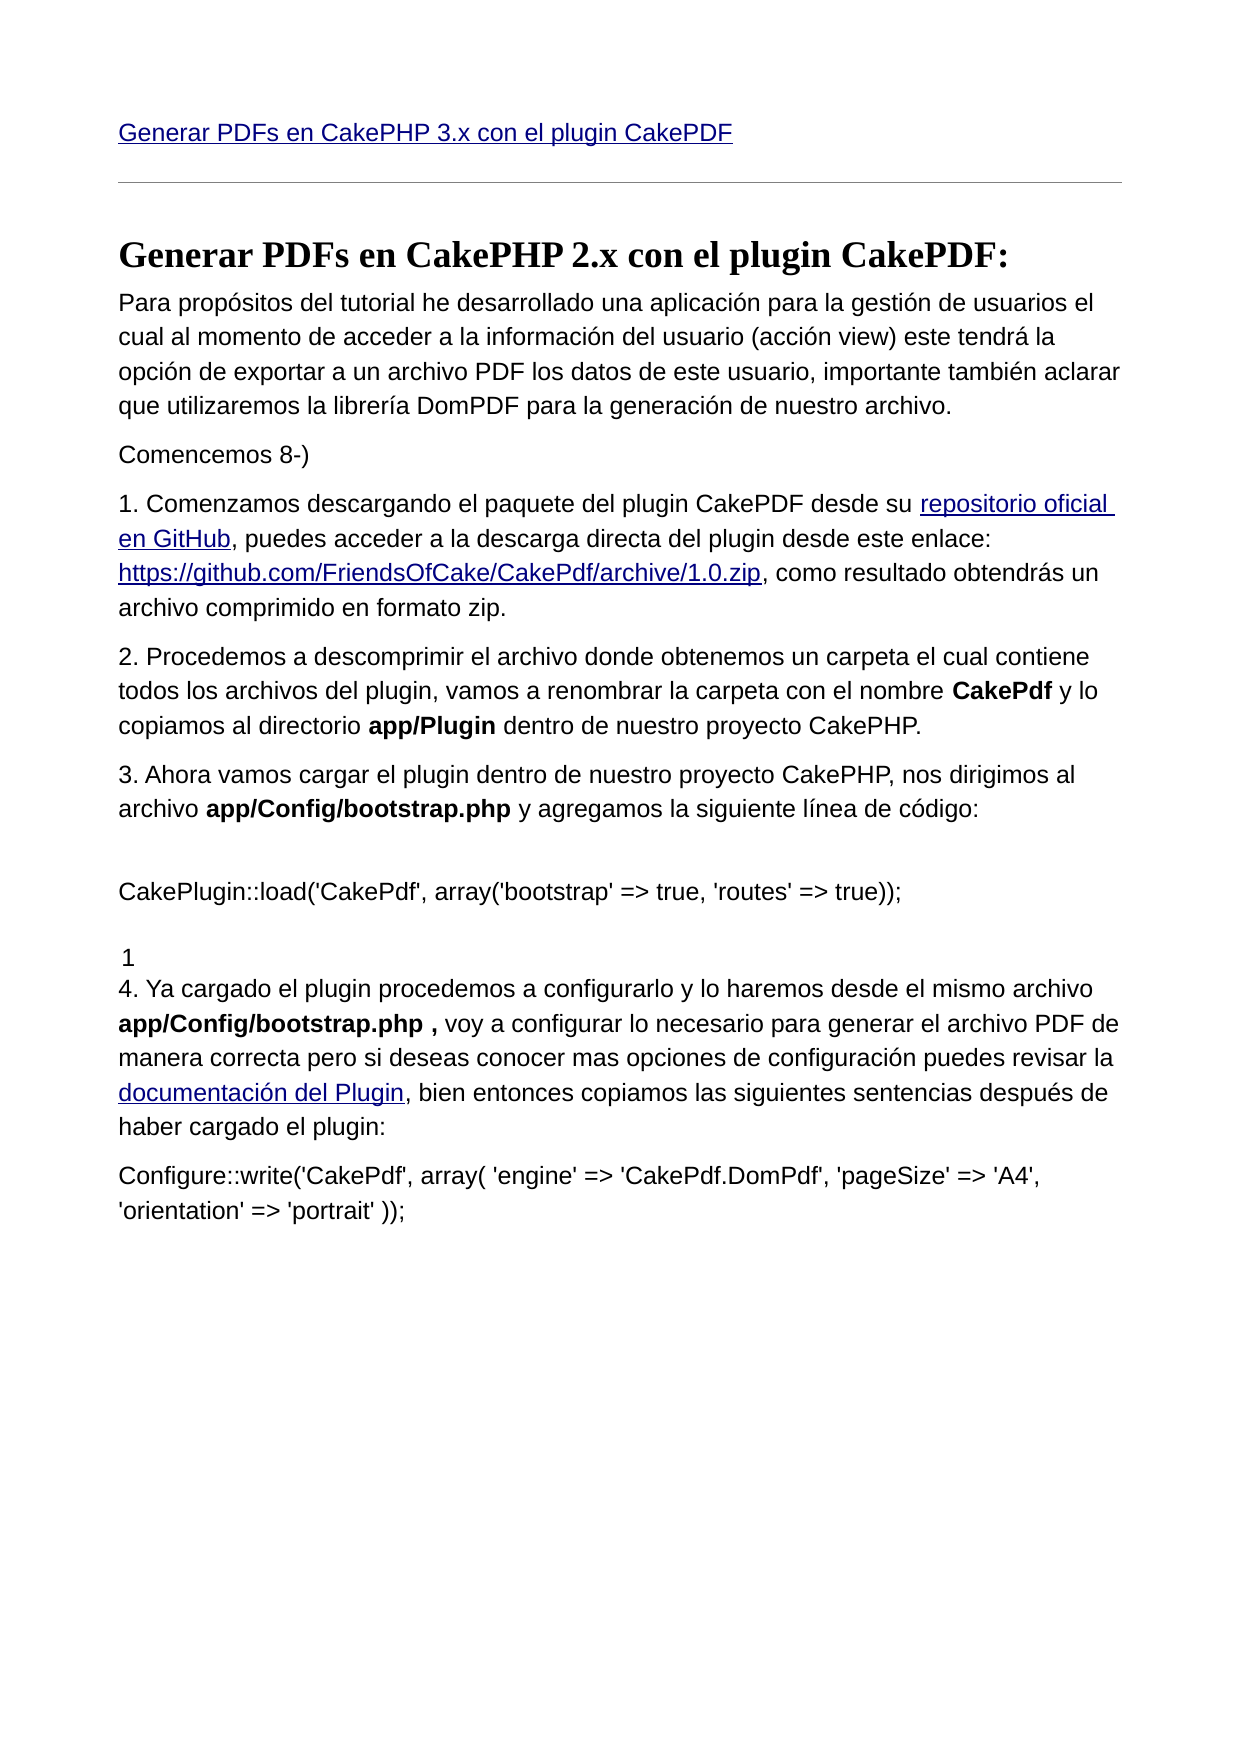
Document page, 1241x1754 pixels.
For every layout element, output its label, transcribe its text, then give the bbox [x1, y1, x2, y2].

text Comencemos 8-) [118, 440, 1122, 469]
text 3. Ahora vamos cargar el plugin dentro de nuestro proyecto CakePHP, nos dirigimos al archivo app/Config/bootstrap.php y agregamos la siguiente línea de código: [118, 760, 1122, 823]
text 1. Comenzamos descargando el paquete del plugin CakePDF desde su repositorio oficial en GitHub, puedes acceder a la descarga directa del plugin desde este enlace: https://github.com/FriendsOfCake/CakePdf/archive/1.0.zip, como resultado obtendrás un archivo comprimido en formato zip. [118, 489, 1122, 622]
table_header 1 [118, 931, 145, 974]
subtitle Generar PDFs en CakePHP 2.x con el plugin CakePDF: [118, 232, 1122, 275]
text Generar PDFs en CakePHP 3.x con el plugin CakePDF [118, 118, 1122, 147]
text 2. Procedemos a descomprimir el archivo donde obtenemos un carpeta el cual contiene todos los archivos del plugin, vamos a renombrar la carpeta con el nombre CakePdf y lo copiamos al directorio app/Plugin dentro de nuestro proyecto CakePHP. [118, 642, 1122, 739]
text 4. Ya cargado el plugin procedemos a configurarlo y lo haremos desde el mismo archivo app/Config/bootstrap.php , voy a configurar lo necesario para generar el archivo PDF de manera correcta pero si deseas conocer mas opciones de configuración puedes revisar la documentación del Plugin, bien entonces copiamos las siguientes sentencias después de haber cargado el plugin: [118, 974, 1122, 1141]
text CakePlugin::load('CakePdf', array('bootstrap' => true, 'routes' => true)); [118, 868, 1122, 906]
table_header [145, 931, 942, 974]
text Para propósitos del tutorial he desarrollado una aplicación para la gestión de usuarios el cual al momento de acceder a la información del usuario (acción view) este tendrá la opción de exportar a un archivo PDF los datos de este usuario, importante también aclarar que utilizaremos la librería DomPDF para la generación de nuestro archivo. [118, 288, 1122, 420]
text Configure::write('CakePdf', array( 'engine' => 'CakePdf.DomPdf', 'pageSize' => 'A4', 'orientation' => 'portrait' )); [118, 1161, 1122, 1224]
